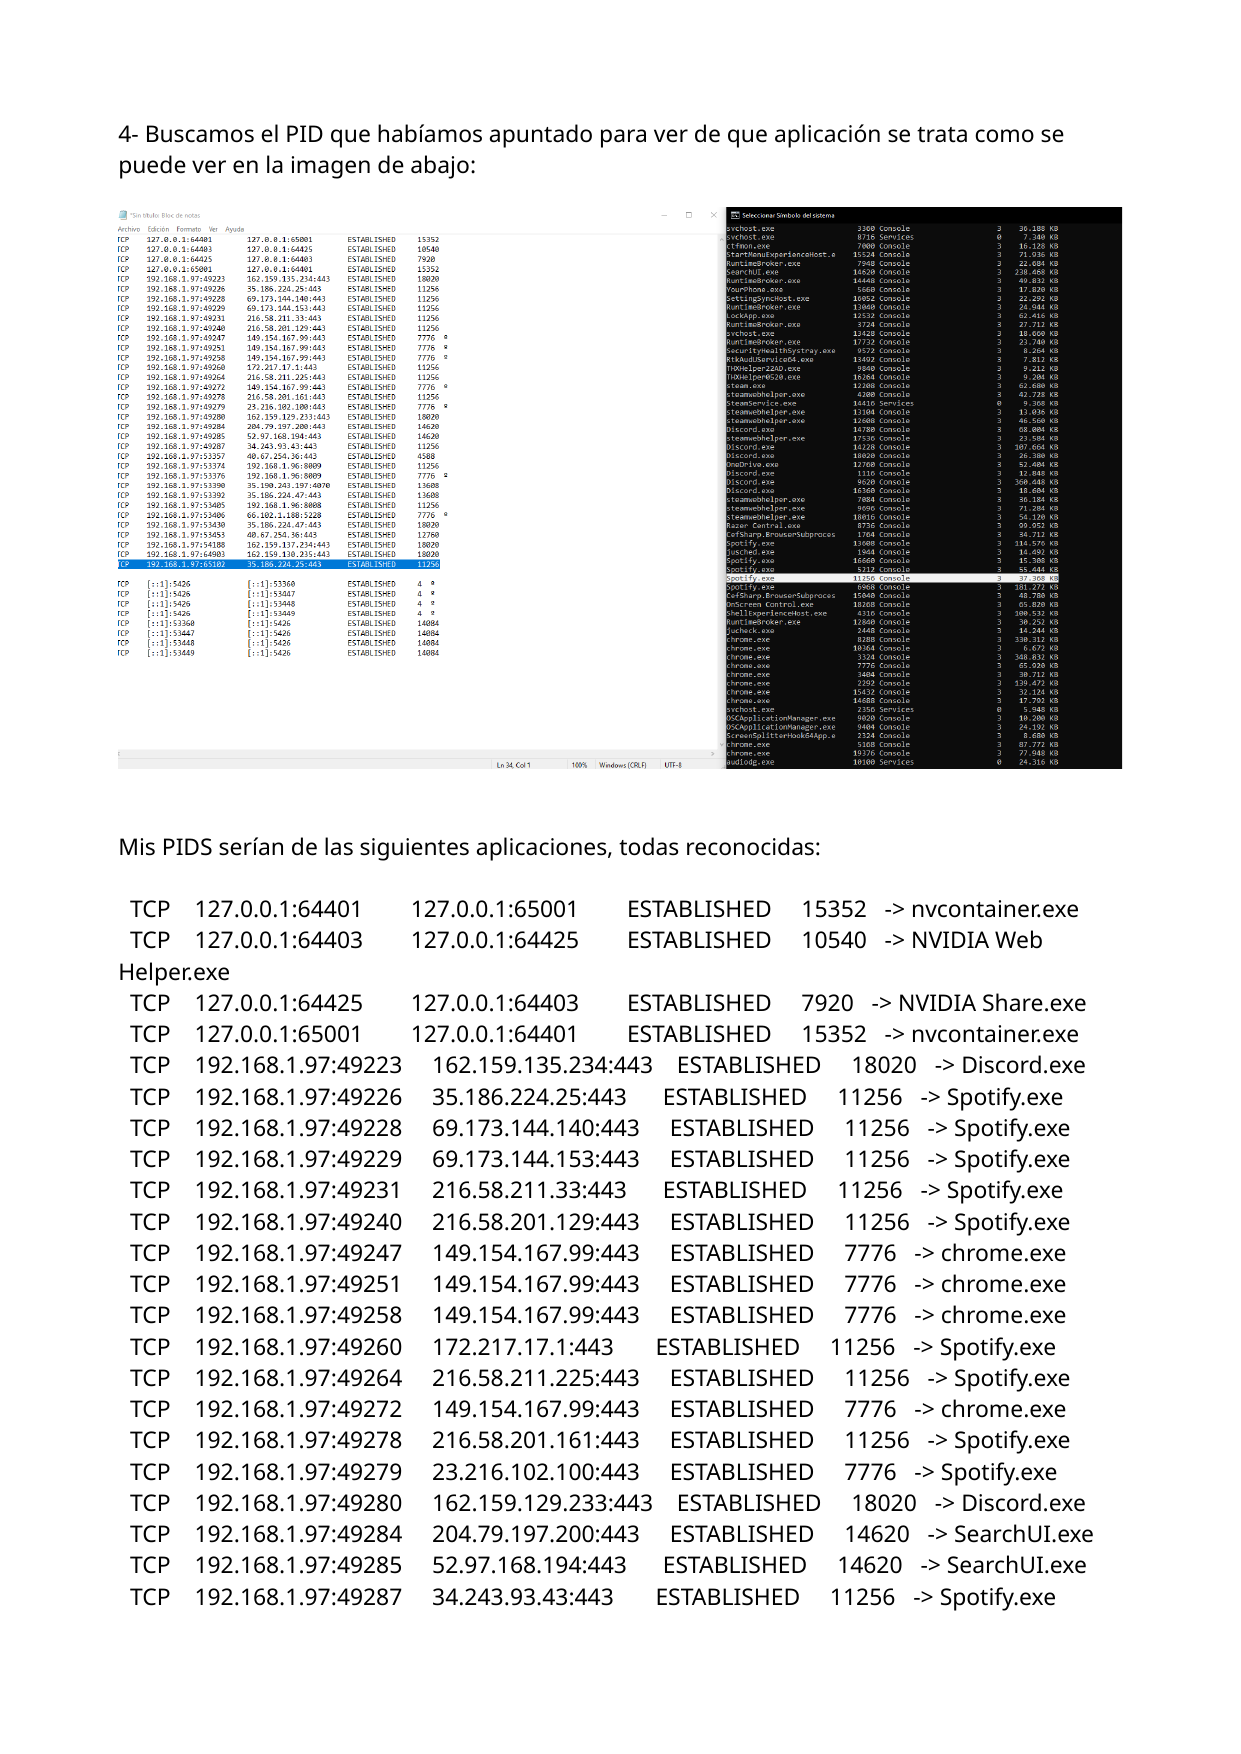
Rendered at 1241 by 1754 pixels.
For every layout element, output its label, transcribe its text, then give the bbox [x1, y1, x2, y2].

text TCP 192.168.1.97:49260 172.217.17.1:443 ESTABLISHED 11256 -> Spotify.exe [118, 1331, 1122, 1362]
text TCP 192.168.1.97:49285 52.97.168.194:443 ESTABLISHED 14620 -> SearchUI.exe [118, 1549, 1122, 1581]
text TCP 192.168.1.97:49287 34.243.93.43:443 ESTABLISHED 11256 -> Spotify.exe [118, 1581, 1122, 1612]
text TCP 192.168.1.97:49284 204.79.197.200:443 ESTABLISHED 14620 -> SearchUI.exe [118, 1518, 1122, 1549]
text 4- Buscamos el PID que habíamos apuntado para ver de que aplicación se trata como se puede ver en la imagen de abajo: [118, 118, 1122, 181]
text TCP 127.0.0.1:64403 127.0.0.1:64425 ESTABLISHED 10540 -> NVIDIA Web Helper.exe [118, 924, 1122, 987]
text TCP 192.168.1.97:49278 216.58.201.161:443 ESTABLISHED 11256 -> Spotify.exe [118, 1424, 1122, 1456]
text TCP 192.168.1.97:49264 216.58.211.225:443 ESTABLISHED 11256 -> Spotify.exe [118, 1362, 1122, 1393]
text TCP 127.0.0.1:64425 127.0.0.1:64403 ESTABLISHED 7920 -> NVIDIA Share.exe [118, 987, 1122, 1018]
text TCP 127.0.0.1:64401 127.0.0.1:65001 ESTABLISHED 15352 -> nvcontainer.exe [118, 893, 1122, 924]
text TCP 192.168.1.97:49280 162.159.129.233:443 ESTABLISHED 18020 -> Discord.exe [118, 1487, 1122, 1518]
text TCP 192.168.1.97:49240 216.58.201.129:443 ESTABLISHED 11256 -> Spotify.exe [118, 1206, 1122, 1237]
text TCP 192.168.1.97:49226 35.186.224.25:443 ESTABLISHED 11256 -> Spotify.exe [118, 1081, 1122, 1112]
text TCP 192.168.1.97:49229 69.173.144.153:443 ESTABLISHED 11256 -> Spotify.exe [118, 1143, 1122, 1174]
text TCP 127.0.0.1:65001 127.0.0.1:64401 ESTABLISHED 15352 -> nvcontainer.exe [118, 1018, 1122, 1049]
picture [118, 207, 1123, 769]
text TCP 192.168.1.97:49272 149.154.167.99:443 ESTABLISHED 7776 -> chrome.exe [118, 1393, 1122, 1424]
text TCP 192.168.1.97:49228 69.173.144.140:443 ESTABLISHED 11256 -> Spotify.exe [118, 1112, 1122, 1143]
text Mis PIDS serían de las siguientes aplicaciones, todas reconocidas: [118, 831, 1122, 862]
text TCP 192.168.1.97:49279 23.216.102.100:443 ESTABLISHED 7776 -> Spotify.exe [118, 1456, 1122, 1487]
text TCP 192.168.1.97:49247 149.154.167.99:443 ESTABLISHED 7776 -> chrome.exe [118, 1237, 1122, 1268]
text TCP 192.168.1.97:49223 162.159.135.234:443 ESTABLISHED 18020 -> Discord.exe [118, 1049, 1122, 1081]
text TCP 192.168.1.97:49231 216.58.211.33:443 ESTABLISHED 11256 -> Spotify.exe [118, 1174, 1122, 1206]
text TCP 192.168.1.97:49258 149.154.167.99:443 ESTABLISHED 7776 -> chrome.exe [118, 1299, 1122, 1331]
text TCP 192.168.1.97:49251 149.154.167.99:443 ESTABLISHED 7776 -> chrome.exe [118, 1268, 1122, 1299]
